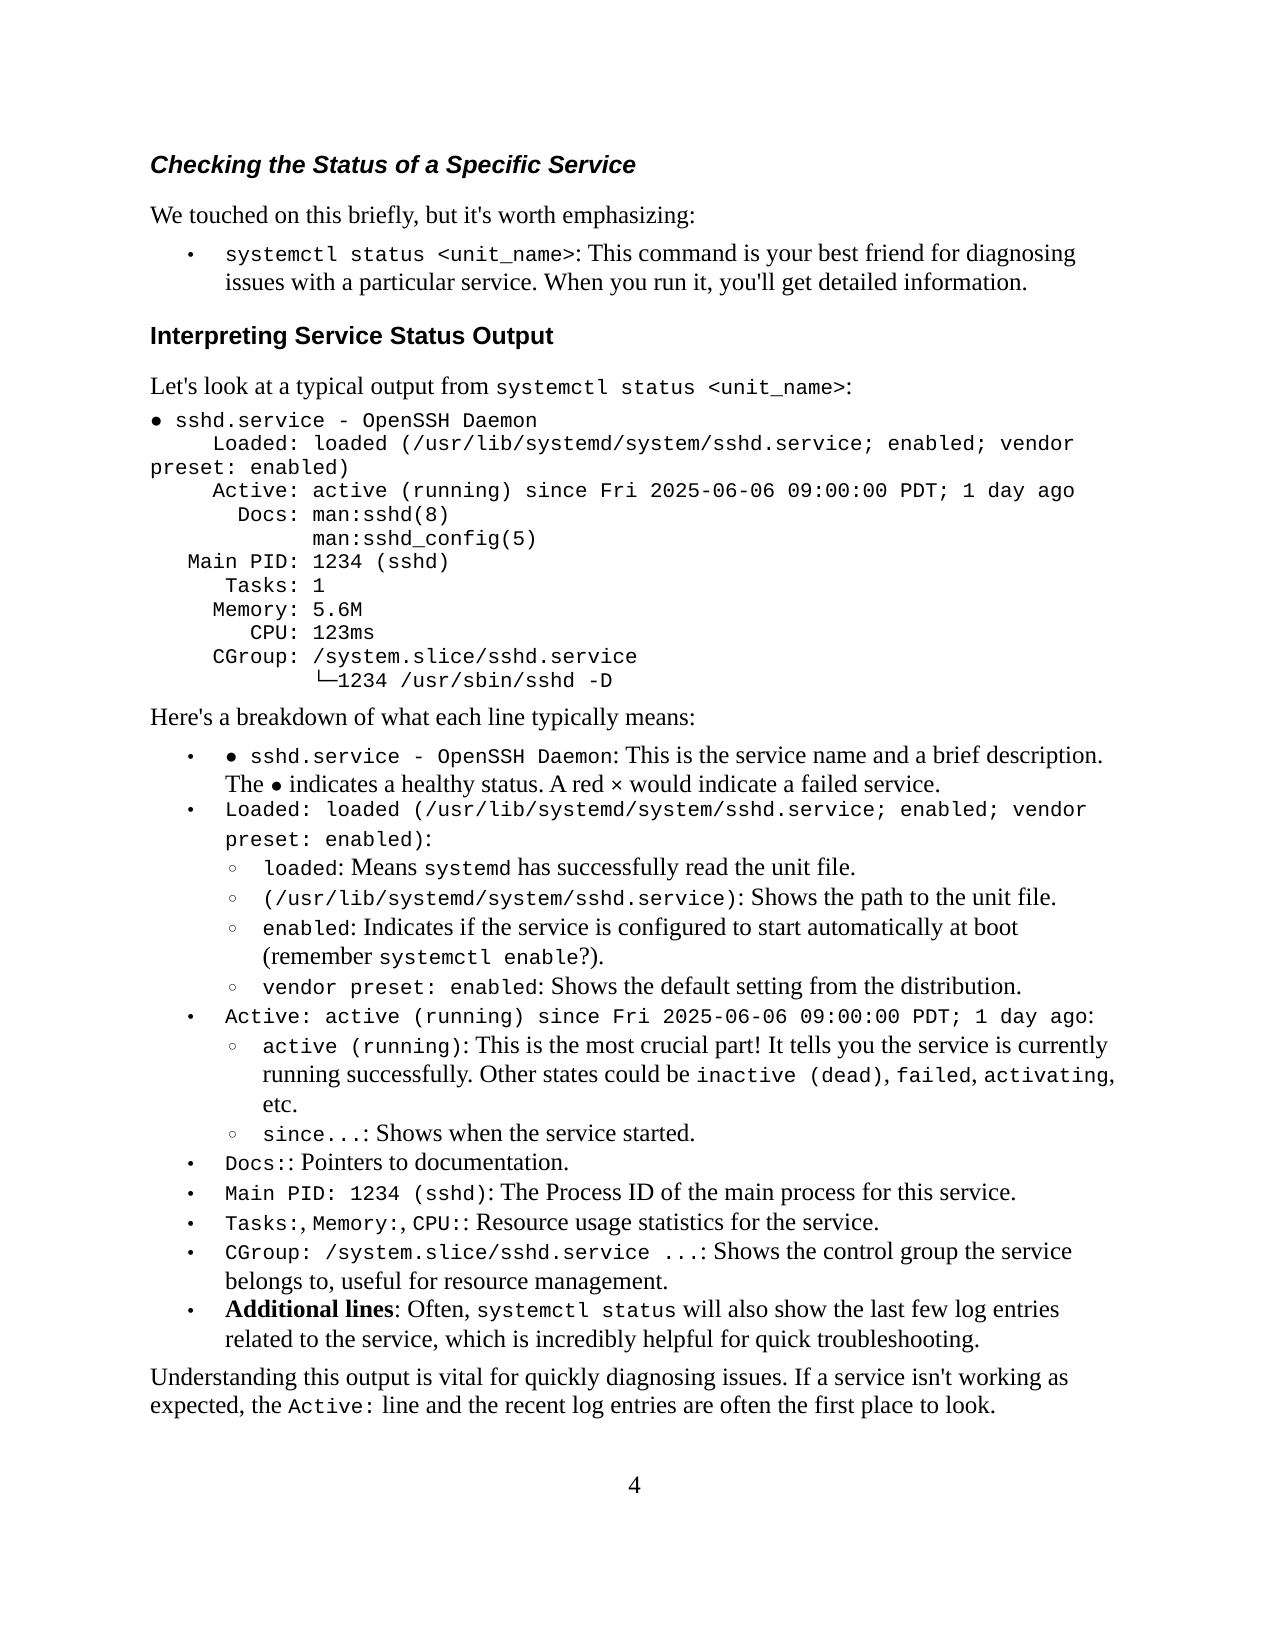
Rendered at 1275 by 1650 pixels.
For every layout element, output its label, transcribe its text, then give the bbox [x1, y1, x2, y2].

text Active: active (running) since Fri 2025-06-06 09:00:00 PDT; 1 day ago [150, 481, 1125, 504]
subtitle Interpreting Service Status Output [150, 321, 1125, 349]
list (/usr/lib/systemd/system/sshd.service): Shows the path to the unit file. [225, 882, 1125, 912]
list Active: active (running) since Fri 2025-06-06 09:00:00 PDT; 1 day ago: [187, 1000, 1125, 1030]
list Docs:: Pointers to documentation. [187, 1147, 1125, 1177]
list systemctl status <unit_name>: This command is your best friend for diagnosing issues with a particular service. When you run it, you'll get detailed information. [187, 238, 1125, 296]
text ● sshd.service - OpenSSH Daemon [150, 409, 1125, 433]
list CGroup: /system.slice/sshd.service ...: Shows the control group the service belongs to, useful for resource management. [187, 1236, 1125, 1294]
text Docs: man:sshd(8) [150, 504, 1125, 528]
list Additional lines: Often, systemctl status will also show the last few log entries related to the service, which is incredibly helpful for quick troubleshooting. [187, 1294, 1125, 1353]
list vendor preset: enabled: Shows the default setting from the distribution. [225, 971, 1125, 1000]
list loaded: Means systemd has successfully read the unit file. [225, 852, 1125, 882]
list ● sshd.service - OpenSSH Daemon: This is the service name and a brief description. The ● indicates a healthy status. A red × would indicate a failed service. [187, 740, 1125, 799]
list since...: Shows when the service started. [225, 1118, 1125, 1147]
text Tasks: 1 [150, 575, 1125, 599]
list Loaded: loaded (/usr/lib/systemd/system/sshd.service; enabled; vendor preset: enabled): [187, 799, 1125, 852]
text CPU: 123ms [150, 622, 1125, 646]
text We touched on this briefly, but it's worth emphasizing: [150, 200, 1125, 229]
subtitle Checking the Status of a Specific Service [150, 150, 1125, 178]
list active (running): This is the most crucial part! It tells you the service is currently running successfully. Other states could be inactive (dead), failed, activating, etc. [225, 1030, 1125, 1118]
list Tasks:, Memory:, CPU:: Resource usage statistics for the service. [187, 1207, 1125, 1236]
text └─1234 /usr/sbin/sshd -D [150, 670, 1125, 693]
text CGroup: /system.slice/sshd.service [150, 646, 1125, 670]
text Here's a breakdown of what each line typically means: [150, 702, 1125, 731]
text Loaded: loaded (/usr/lib/systemd/system/sshd.service; enabled; vendor preset: enabled) [150, 433, 1125, 481]
text Understanding this output is vital for quickly diagnosing issues. If a service isn't working as expected, the Active: line and the recent log entries are often the first place to look. [150, 1362, 1125, 1420]
list enabled: Indicates if the service is configured to start automatically at boot (remember systemctl enable?). [225, 912, 1125, 971]
text Let's look at a typical output from systemctl status <unit_name>: [150, 371, 1125, 401]
text man:sshd_config(5) [150, 528, 1125, 551]
list Main PID: 1234 (sshd): The Process ID of the main process for this service. [187, 1177, 1125, 1207]
text Main PID: 1234 (sshd) [150, 551, 1125, 575]
text Memory: 5.6M [150, 599, 1125, 622]
